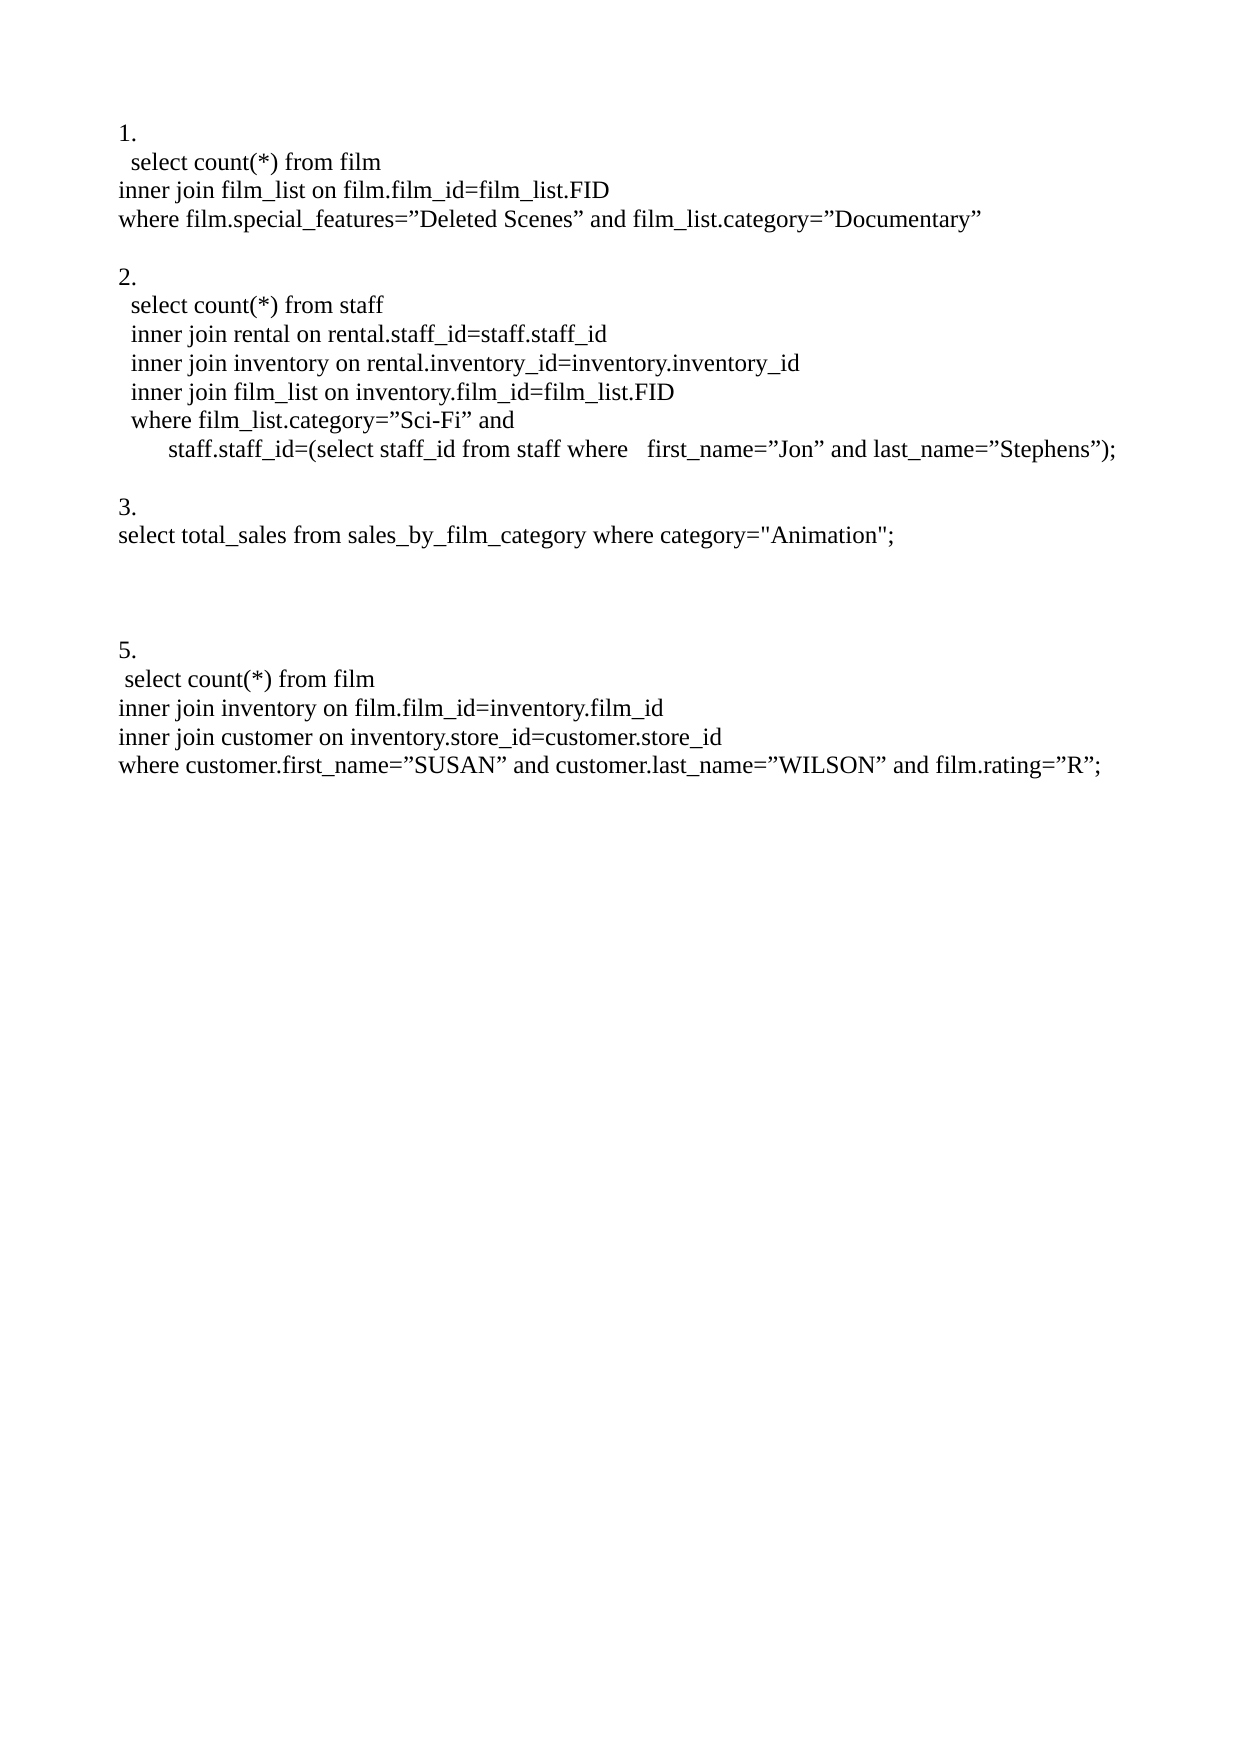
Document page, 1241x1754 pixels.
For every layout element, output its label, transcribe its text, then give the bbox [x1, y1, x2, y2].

text inner join rental on rental.staff_id=staff.staff_id [118, 319, 1122, 348]
text where film_list.category=”Sci-Fi” and [118, 406, 1122, 434]
text staff.staff_id=(select staff_id from staff where first_name=”Jon” and last_name=”Stephens”); [118, 434, 1122, 463]
text inner join film_list on film.film_id=film_list.FID [118, 176, 1122, 204]
text select total_sales from sales_by_film_category where category="Animation"; [118, 521, 1122, 549]
text inner join inventory on film.film_id=inventory.film_id [118, 693, 1122, 722]
text select count(*) from staff [118, 291, 1122, 319]
text 5. [118, 636, 1122, 664]
text 1. [118, 118, 1122, 147]
text where film.special_features=”Deleted Scenes” and film_list.category=”Documentary” [118, 204, 1122, 233]
text inner join customer on inventory.store_id=customer.store_id [118, 722, 1122, 751]
text select count(*) from film [118, 147, 1122, 176]
text inner join film_list on inventory.film_id=film_list.FID [118, 377, 1122, 406]
text 3. [118, 492, 1122, 521]
text where customer.first_name=”SUSAN” and customer.last_name=”WILSON” and film.rating=”R”; [118, 751, 1122, 779]
text select count(*) from film [118, 664, 1122, 693]
text inner join inventory on rental.inventory_id=inventory.inventory_id [118, 348, 1122, 377]
text 2. [118, 262, 1122, 291]
